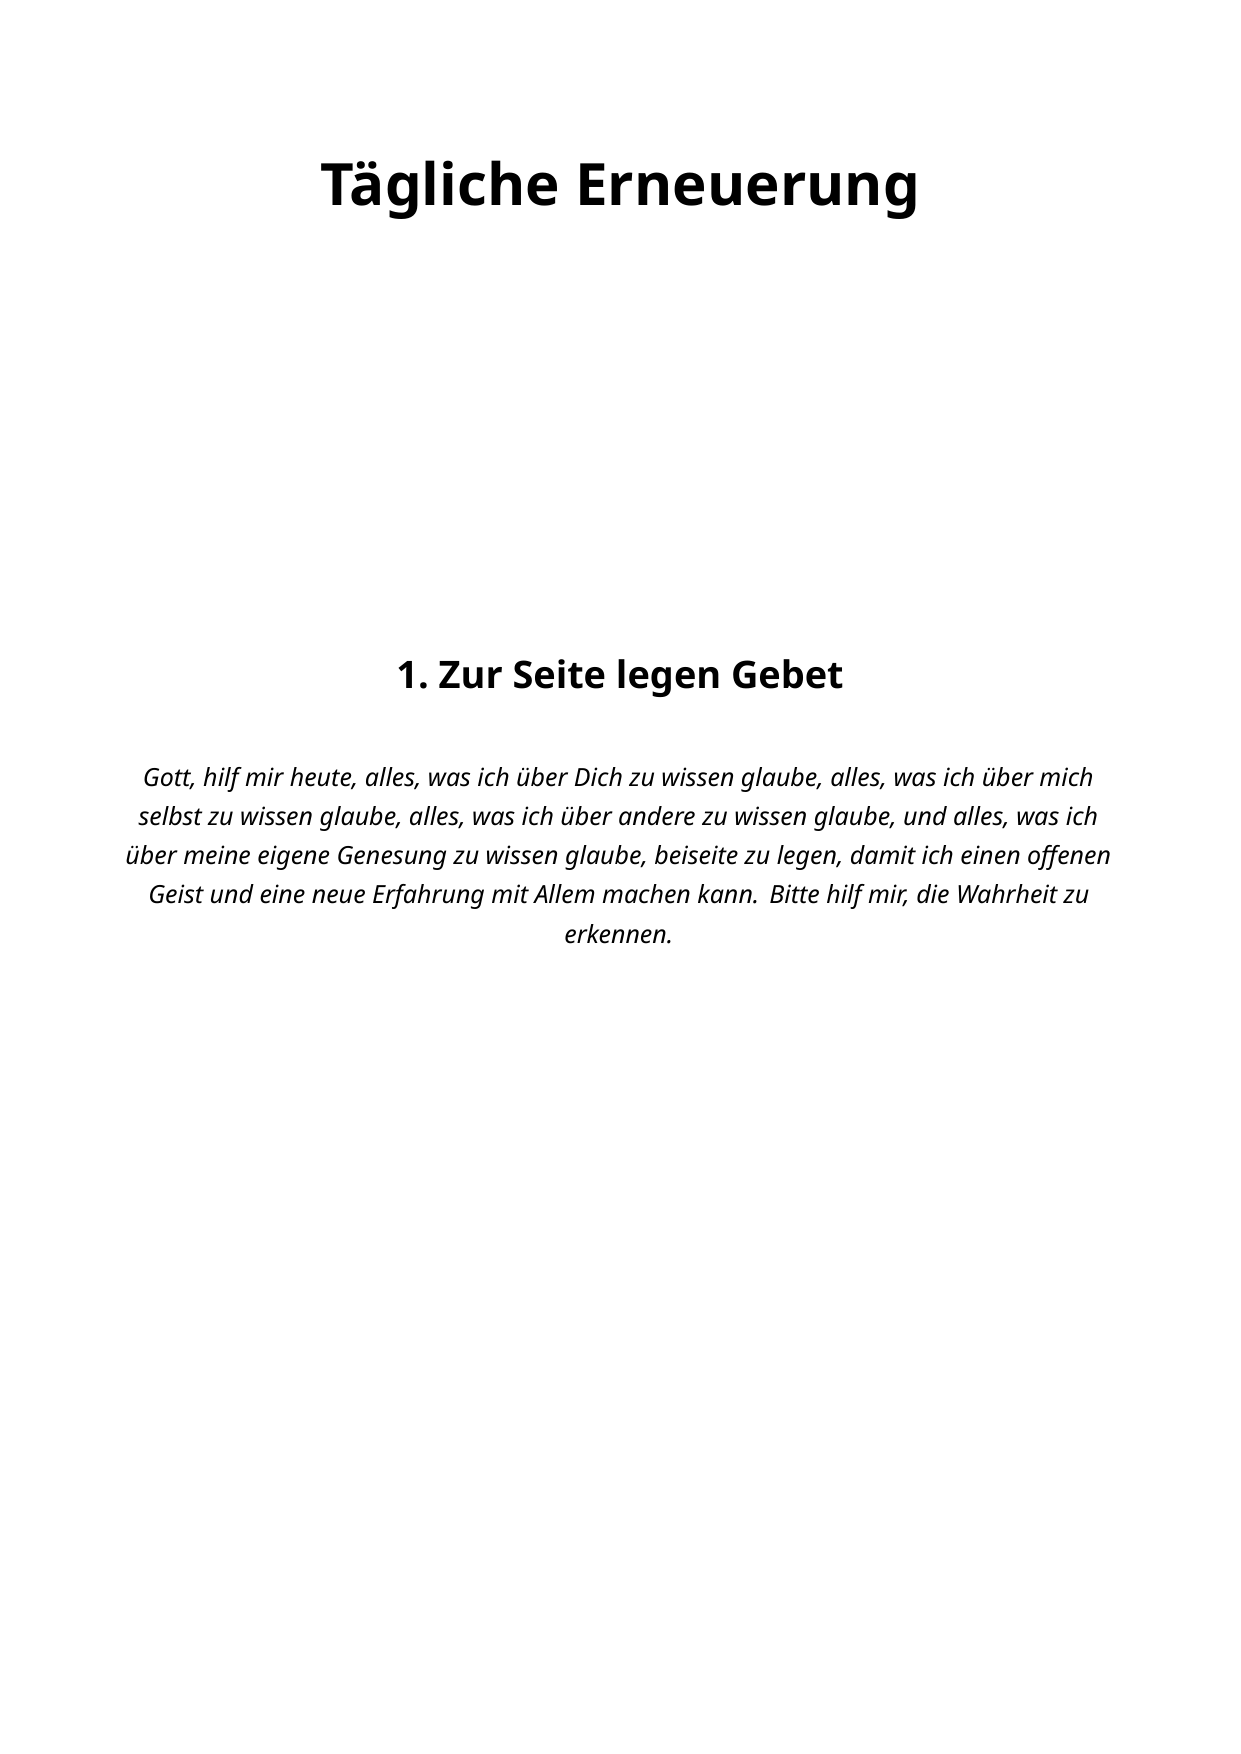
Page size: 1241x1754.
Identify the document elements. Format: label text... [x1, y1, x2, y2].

title Tägliche Erneuerung [118, 143, 1122, 223]
subtitle 1. Zur Seite legen Gebet [118, 647, 1122, 699]
text Gott, hilf mir heute, alles, was ich über Dich zu wissen glaube, alles, was ich über mich selbst zu wissen glaube, alles, was ich über andere zu wissen glaube, und alles, was ich über meine eigene Genesung zu wissen glaube, beiseite zu legen, damit ich einen offenen Geist und eine neue Erfahrung mit Allem machen kann. Bitte hilf mir, die Wahrheit zu erkennen. [118, 760, 1122, 950]
